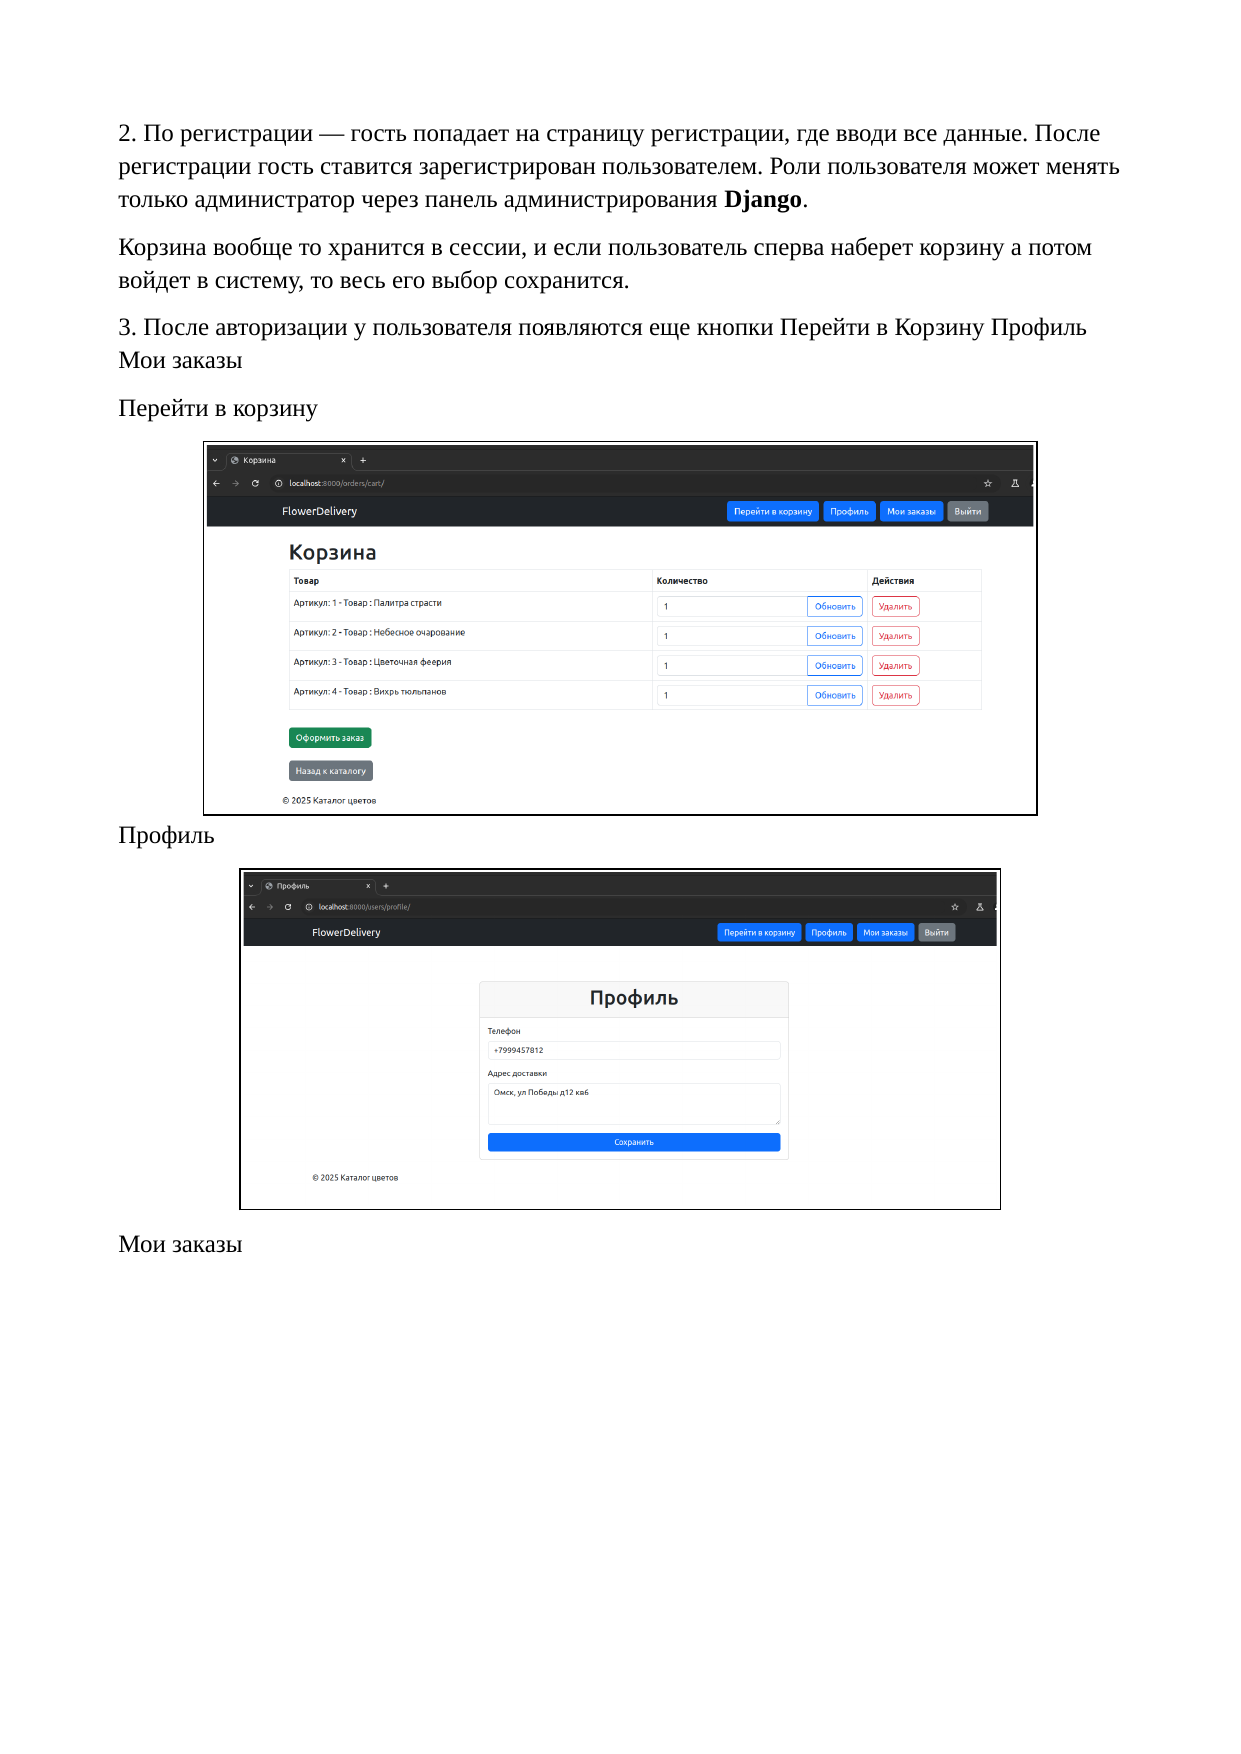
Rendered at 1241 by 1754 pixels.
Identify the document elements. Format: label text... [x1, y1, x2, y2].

text Корзина вообще то хранится в сессии, и если пользователь сперва наберет корзину а потом войдет в систему, то весь его выбор сохранится. [118, 232, 1122, 293]
picture [243, 872, 997, 1206]
text Перейти в корзину [118, 393, 1122, 422]
text 2. По регистрации — гость попадает на страницу регистрации, где вводи все данные. После регистрации гость ставится зарегистрирован пользователем. Роли пользователя может менять только администратор через панель администрирования Django. [118, 118, 1122, 213]
text 3. После авторизации у пользователя появляются еще кнопки Перейти в Корзину Профиль Мои заказы [118, 312, 1122, 374]
picture [206, 445, 1034, 812]
text Профиль [118, 441, 1122, 849]
text Мои заказы [118, 1229, 1122, 1258]
